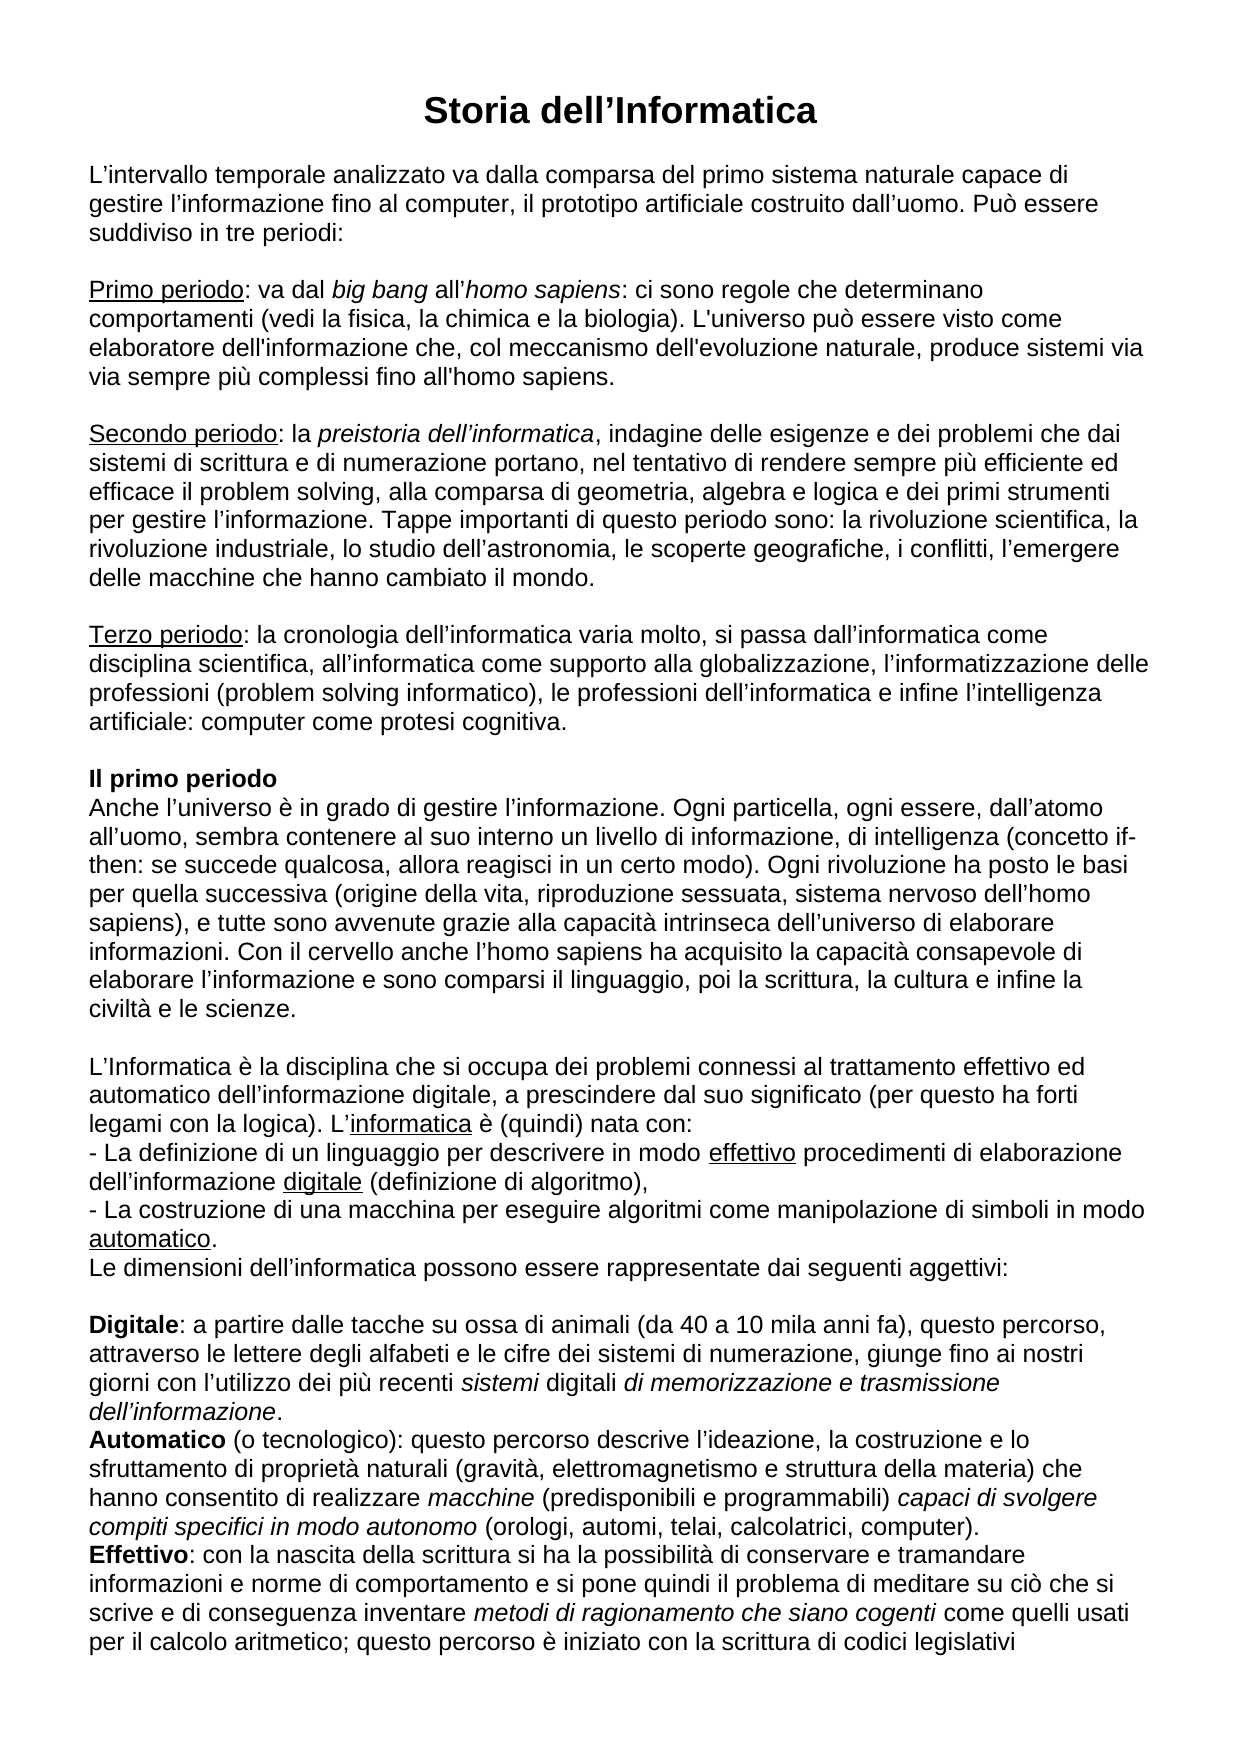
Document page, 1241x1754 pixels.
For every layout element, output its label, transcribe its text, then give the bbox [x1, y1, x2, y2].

text Digitale: a partire dalle tacche su ossa di animali (da 40 a 10 mila anni fa), questo percorso, attraverso le lettere degli alfabeti e le cifre dei sistemi di numerazione, giunge fino ai nostri giorni con l’utilizzo dei più recenti sistemi digitali di memorizzazione e trasmissione dell’informazione. [88, 1310, 1152, 1425]
text Effettivo: con la nascita della scrittura si ha la possibilità di conservare e tramandare informazioni e norme di comportamento e si pone quindi il problema di meditare su ciò che si scrive e di conseguenza inventare metodi di ragionamento che siano cogenti come quelli usati per il calcolo aritmetico; questo percorso è iniziato con la scrittura di codici legislativi [88, 1540, 1152, 1655]
text - La costruzione di una macchina per eseguire algoritmi come manipolazione di simboli in modo automatico. [88, 1195, 1152, 1253]
text L’intervallo temporale analizzato va dalla comparsa del primo sistema naturale capace di gestire l’informazione fino al computer, il prototipo artificiale costruito dall’uomo. Può essere suddiviso in tre periodi: [88, 160, 1152, 247]
text - La definizione di un linguaggio per descrivere in modo effettivo procedimenti di elaborazione dell’informazione digitale (definizione di algoritmo), [88, 1138, 1152, 1195]
text Il primo periodo [88, 764, 1152, 793]
text L’Informatica è la disciplina che si occupa dei problemi connessi al trattamento effettivo ed automatico dell’informazione digitale, a prescindere dal suo significato (per questo ha forti legami con la logica). L’informatica è (quindi) nata con: [88, 1052, 1152, 1138]
text Anche l’universo è in grado di gestire l’informazione. Ogni particella, ogni essere, dall’atomo all’uomo, sembra contenere al suo interno un livello di informazione, di intelligenza (concetto if-then: se succede qualcosa, allora reagisci in un certo modo). Ogni rivoluzione ha posto le basi per quella successiva (origine della vita, riproduzione sessuata, sistema nervoso dell’homo sapiens), e tutte sono avvenute grazie alla capacità intrinseca dell’universo di elaborare informazioni. Con il cervello anche l’homo sapiens ha acquisito la capacità consapevole di elaborare l’informazione e sono comparsi il linguaggio, poi la scrittura, la cultura e infine la civiltà e le scienze. [88, 793, 1152, 1023]
text Terzo periodo: la cronologia dell’informatica varia molto, si passa dall’informatica come disciplina scientifica, all’informatica come supporto alla globalizzazione, l’informatizzazione delle professioni (problem solving informatico), le professioni dell’informatica e infine l’intelligenza artificiale: computer come protesi cognitiva. [88, 620, 1152, 735]
text Automatico (o tecnologico): questo percorso descrive l’ideazione, la costruzione e lo sfruttamento di proprietà naturali (gravità, elettromagnetismo e struttura della materia) che hanno consentito di realizzare macchine (predisponibili e programmabili) capaci di svolgere compiti specifici in modo autonomo (orologi, automi, telai, calcolatrici, computer). [88, 1425, 1152, 1540]
text Primo periodo: va dal big bang all’homo sapiens: ci sono regole che determinano comportamenti (vedi la fisica, la chimica e la biologia). L'universo può essere visto come elaboratore dell'informazione che, col meccanismo dell'evoluzione naturale, produce sistemi via via sempre più complessi fino all'homo sapiens. [88, 275, 1152, 390]
text Storia dell’Informatica [88, 88, 1152, 132]
text Secondo periodo: la preistoria dell’informatica, indagine delle esigenze e dei problemi che dai sistemi di scrittura e di numerazione portano, nel tentativo di rendere sempre più efficiente ed efficace il problem solving, alla comparsa di geometria, algebra e logica e dei primi strumenti per gestire l’informazione. Tappe importanti di questo periodo sono: la rivoluzione scientifica, la rivoluzione industriale, lo studio dell’astronomia, le scoperte geografiche, i conflitti, l’emergere delle macchine che hanno cambiato il mondo. [88, 419, 1152, 592]
text Le dimensioni dell’informatica possono essere rappresentate dai seguenti aggettivi: [88, 1253, 1152, 1282]
